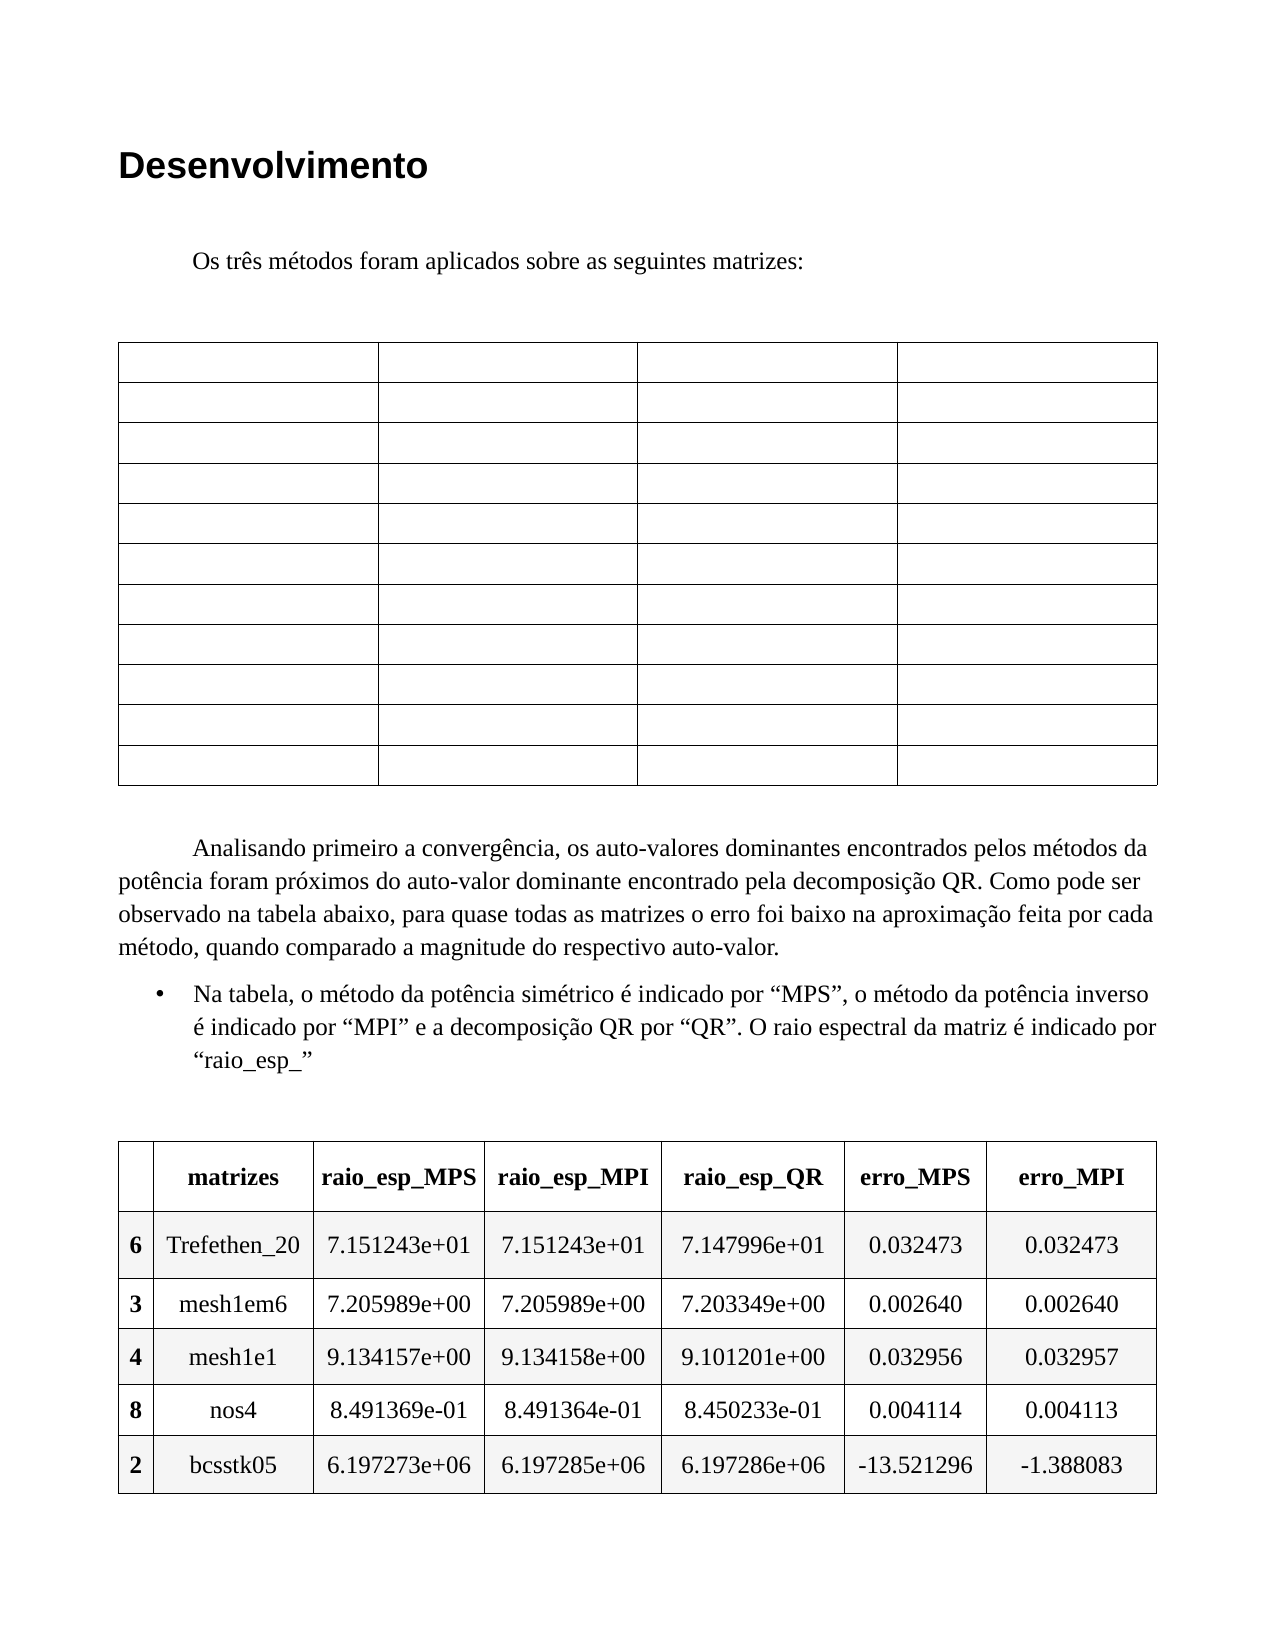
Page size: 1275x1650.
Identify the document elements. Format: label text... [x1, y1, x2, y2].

table_cell 306 [379, 585, 637, 624]
table_cell 20 [379, 383, 637, 422]
table_cell 39208 [638, 746, 897, 785]
subtitle Desenvolvimento [118, 143, 1157, 186]
list Na tabela, o método da potência simétrico é indicado por “MPS”, o método da potência inverso é indicado por “MPI” e a decomposição QR por “QR”. O raio espectral da matriz é indicado por “raio_esp_” [156, 979, 1157, 1074]
table_cell Trefethen_20 [154, 1212, 313, 1278]
table_cell 48 [379, 464, 637, 503]
table_cell -1.388083 [987, 1436, 1156, 1493]
table_cell Trefethen_700 [119, 665, 378, 704]
table_cell 0,981287031667057 [898, 705, 1157, 745]
table_cell 0,8671875 [898, 423, 1157, 462]
table_cell 0.004114 [845, 1385, 986, 1435]
table_cell 22070 [638, 705, 897, 745]
table_cell 306 [638, 464, 897, 503]
table_cell 9.134157e+00 [314, 1329, 484, 1384]
table_header erro_MPS [845, 1142, 986, 1211]
table_cell 8.491369e-01 [314, 1385, 484, 1435]
table_cell mesh1em6 [154, 1279, 313, 1328]
table_header erro_MPI [987, 1142, 1156, 1211]
table_cell 0.032956 [845, 1329, 986, 1384]
table_cell 306 [638, 423, 897, 462]
table_cell 7.151243e+01 [314, 1212, 484, 1278]
table_cell 485 [379, 625, 637, 664]
table_cell 2 [119, 1436, 153, 1493]
table_cell 0,988215123884272 [898, 746, 1157, 785]
table_cell 6.197273e+06 [314, 1436, 484, 1493]
table_cell 48 [379, 423, 637, 462]
table_cell mesh1em6 [119, 423, 378, 462]
table_header raio_esp_MPI [485, 1142, 661, 1211]
table_cell Trefethen_20 [119, 383, 378, 422]
table_cell 2423 [638, 544, 897, 583]
table_cell 7.151243e+01 [485, 1212, 661, 1278]
table_cell 100 [379, 504, 637, 543]
table_cell 153 [379, 544, 637, 583]
table_cell 6.197286e+06 [662, 1436, 844, 1493]
table_cell 9.101201e+00 [662, 1329, 844, 1384]
table_cell 4 [119, 1329, 153, 1384]
table_cell 0.004113 [987, 1385, 1156, 1435]
table_cell 9.134158e+00 [485, 1329, 661, 1384]
table_cell bcsstk10 [119, 705, 378, 745]
table_cell 0,997938144329897 [898, 625, 1157, 664]
table_header matrizes [154, 1142, 313, 1211]
table_cell 12654 [638, 665, 897, 704]
table_cell mesh2e1 [119, 585, 378, 624]
table_cell nos4 [154, 1385, 313, 1435]
table_cell 0.002640 [987, 1279, 1156, 1328]
table_header raio_esp_QR [662, 1142, 844, 1211]
table_cell 0,8671875 [898, 464, 1157, 503]
table_cell bcsstk05 [119, 544, 378, 583]
table_cell 2018 [638, 585, 897, 624]
table_cell 8 [119, 1385, 153, 1435]
text Analisando primeiro a convergência, os auto-valores dominantes encontrados pelos métodos da potência foram próximos do auto-valor dominante encontrado pela decomposição QR. Como pode ser observado na tabela abaixo, para quase todas as matrizes o erro foi baixo na aproximação feita por cada método, quando comparado a magnitude do respectivo auto-valor. [118, 833, 1157, 961]
table_cell 6.197285e+06 [485, 1436, 661, 1493]
table_cell 158 [638, 383, 897, 422]
table_header dimensao [379, 343, 637, 382]
table_cell 0.002640 [845, 1279, 986, 1328]
table_cell 1824 [379, 746, 637, 785]
table_cell nos4 [119, 504, 378, 543]
text Os três métodos foram aplicados sobre as seguintes matrizes: [118, 246, 1157, 275]
table_cell mesh1e1 [154, 1329, 313, 1384]
table_cell 700 [379, 665, 637, 704]
table_cell -13.521296 [845, 1436, 986, 1493]
table_cell 7.147996e+01 [662, 1212, 844, 1278]
table_cell 485 [638, 625, 897, 664]
table_cell mesh1e1 [119, 464, 378, 503]
table_cell 3 [119, 1279, 153, 1328]
table_header [119, 1142, 153, 1211]
table_cell 0.032957 [987, 1329, 1156, 1384]
table_header raio_esp_MPS [314, 1142, 484, 1211]
table_cell 0.032473 [845, 1212, 986, 1278]
table_header matrizes [119, 343, 378, 382]
table_cell 8.491364e-01 [485, 1385, 661, 1435]
table_cell bcsstm20 [119, 625, 378, 664]
table_cell 7.205989e+00 [314, 1279, 484, 1328]
table_cell 0,978448459994019 [898, 585, 1157, 624]
table_cell 0,605 [898, 383, 1157, 422]
table_header esparsidade [898, 343, 1157, 382]
table_cell 0,896492801913794 [898, 544, 1157, 583]
table_cell 7.205989e+00 [485, 1279, 661, 1328]
table_cell 0,9406 [898, 504, 1157, 543]
table_cell bcsstk05 [154, 1436, 313, 1493]
table_cell nasa1824 [119, 746, 378, 785]
table_cell 1086 [379, 705, 637, 745]
table_cell 0.032473 [987, 1212, 1156, 1278]
table_header nao_nulos [638, 343, 897, 382]
table_cell 7.203349e+00 [662, 1279, 844, 1328]
table_cell 0,974175510204081 [898, 665, 1157, 704]
table_cell 8.450233e-01 [662, 1385, 844, 1435]
table_cell 6 [119, 1212, 153, 1278]
table_cell 594 [638, 504, 897, 543]
